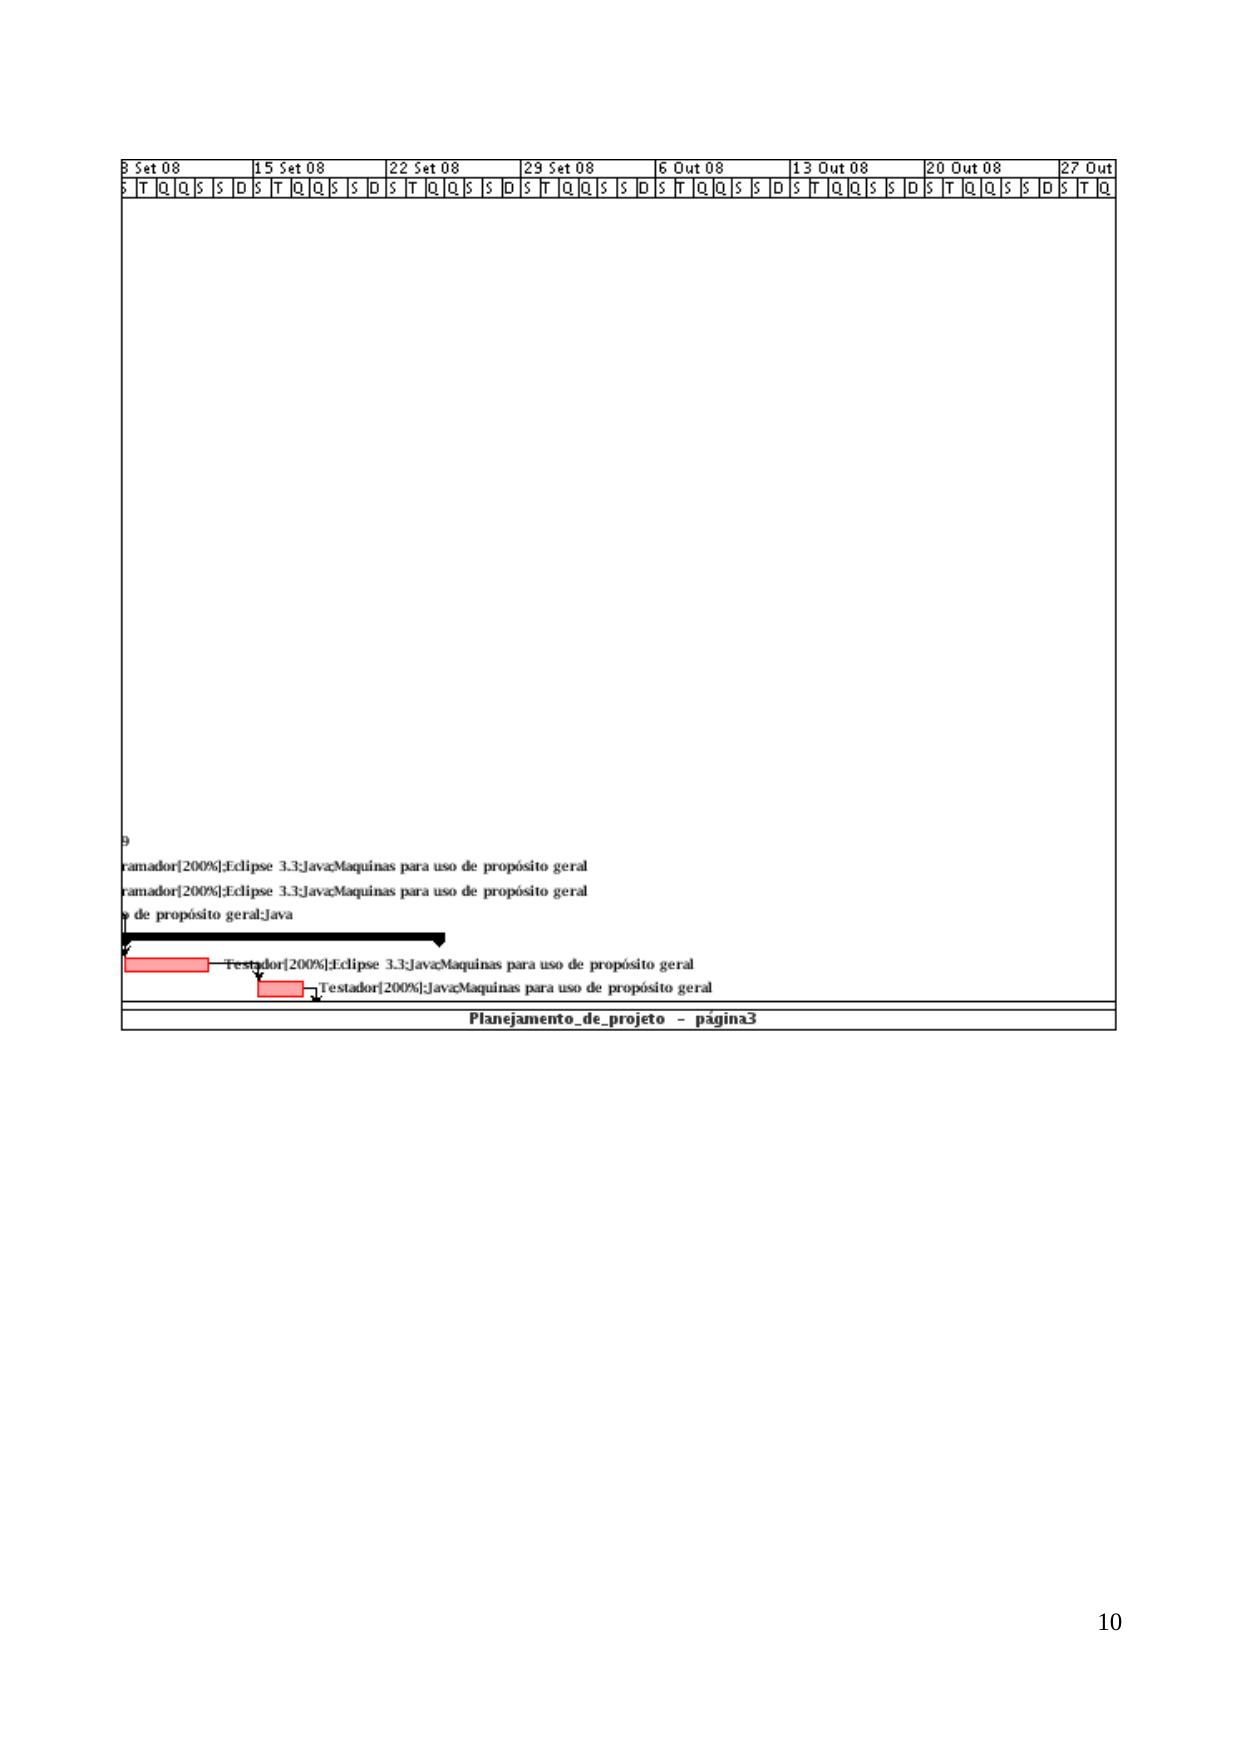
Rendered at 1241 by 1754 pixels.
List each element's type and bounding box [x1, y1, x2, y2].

picture [118, 159, 1122, 1036]
